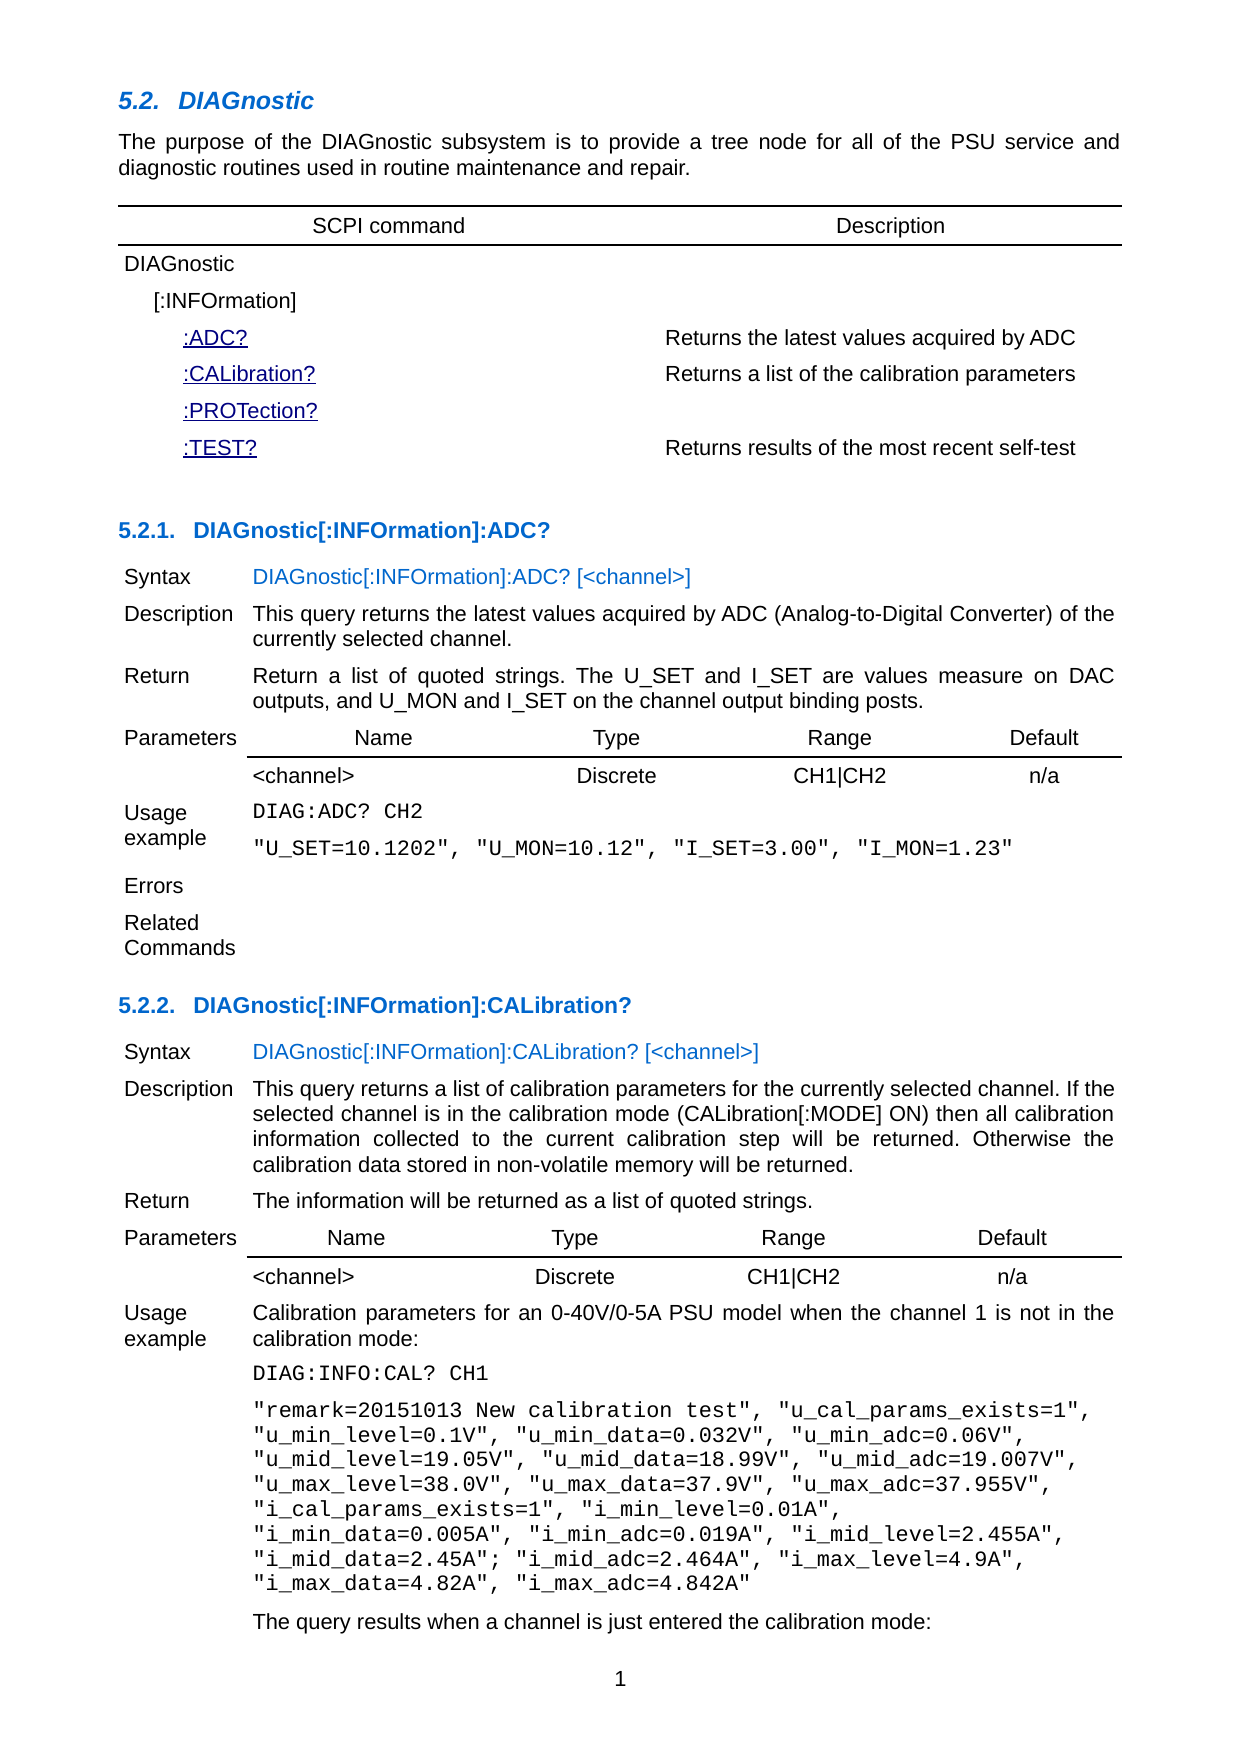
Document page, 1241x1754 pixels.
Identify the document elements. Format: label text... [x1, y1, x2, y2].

table_cell Type [520, 719, 713, 756]
table_cell [659, 282, 1122, 319]
table_cell The information will be returned as a list of quoted strings. [247, 1183, 1122, 1219]
text The purpose of the DIAGnostic subsystem is to provide a tree node for all of the PSU service and diagnostic routines used in routine maintenance and repair. [118, 129, 1122, 179]
table_header SCPI command [118, 207, 659, 243]
table_cell Returns results of the most recent self-test [659, 429, 1122, 466]
table_cell n/a [903, 1258, 1122, 1294]
table_cell Calibration parameters for an 0-40V/0-5A PSU model when the channel 1 is not in the calibration mode: DIAG:INFO:CAL? CH1 "remark=20151013 New calibration test", "u_cal_params_exists=1", "u_min_level=0.1V", "u_min_data=0.032V", "u_min_adc=0.06V", "u_mid_level=19.05V", "u_mid_data=18.99V", "u_mid_adc=19.007V", "u_max_level=38.0V", "u_max_data=37.9V", "u_max_adc=37.955V", "i_cal_params_exists=1", "i_min_level=0.01A", "i_min_data=0.005A", "i_min_adc=0.019A", "i_mid_level=2.455A", "i_mid_data=2.45A"; "i_mid_adc=2.464A", "i_max_level=4.9A", "i_max_data=4.82A", "i_max_adc=4.842A" The query results when a channel is just entered the calibration mode: [247, 1295, 1122, 1640]
table_cell Return a list of quoted strings. The U_SET and I_SET are values measure on DAC outputs, and U_MON and I_SET on the channel output binding posts. [247, 657, 1122, 719]
table_cell [247, 867, 1122, 904]
subtitle DIAGnostic[:INFOrmation]:CALibration? [118, 992, 1122, 1019]
table_header DIAGnostic[:INFOrmation]:CALibration? [<channel>] [247, 1034, 1122, 1070]
table_cell Name [247, 1219, 465, 1256]
table_header Description [659, 207, 1122, 243]
table_cell Type [465, 1219, 684, 1256]
table_cell Usage example [118, 1295, 247, 1640]
table_cell Description [118, 1070, 247, 1182]
table_cell <channel> [247, 758, 520, 794]
table_cell :ADC? [118, 319, 659, 356]
table_header Syntax [118, 559, 247, 595]
table_cell :TEST? [118, 429, 659, 466]
table_header DIAGnostic[:INFOrmation]:ADC? [<channel>] [247, 559, 1122, 595]
table_cell [247, 904, 1122, 966]
table_cell This query returns a list of calibration parameters for the currently selected channel. If the selected channel is in the calibration mode (CALibration[:MODE] ON) then all calibration information collected to the current calibration step will be returned. Otherwise the calibration data stored in non-volatile memory will be returned. [247, 1070, 1122, 1182]
table_cell [659, 392, 1122, 429]
table_cell Related Commands [118, 904, 247, 966]
table_cell Discrete [465, 1258, 684, 1294]
table_cell Default [966, 719, 1122, 756]
table_cell DIAG:ADC? CH2 "U_SET=10.1202", "U_MON=10.12", "I_SET=3.00", "I_MON=1.23" [247, 794, 1122, 867]
table_cell Return [118, 657, 247, 719]
table_cell [659, 246, 1122, 282]
table_cell Default [903, 1219, 1122, 1256]
subtitle DIAGnostic[:INFOrmation]:ADC? [118, 517, 1122, 544]
table_cell Usage example [118, 794, 247, 867]
table_cell This query returns the latest values acquired by ADC (Analog-to-Digital Converter) of the currently selected channel. [247, 595, 1122, 657]
table_cell Discrete [520, 758, 713, 794]
table_cell Returns the latest values acquired by ADC [659, 319, 1122, 356]
table_cell n/a [966, 758, 1122, 794]
table_cell Name [247, 719, 520, 756]
table_cell <channel> [247, 1258, 465, 1294]
table_cell Description [118, 595, 247, 657]
table_cell Returns a list of the calibration parameters [659, 356, 1122, 392]
table_cell CH1|CH2 [713, 758, 966, 794]
table_cell Return [118, 1183, 247, 1219]
table_cell :PROTection? [118, 392, 659, 429]
subtitle DIAGnostic [118, 86, 1122, 114]
table_cell CH1|CH2 [684, 1258, 903, 1294]
table_cell Parameters [118, 1219, 247, 1294]
table_cell Parameters [118, 719, 247, 794]
table_header Syntax [118, 1034, 247, 1070]
table_cell [:INFOrmation] [118, 282, 659, 319]
table_cell Errors [118, 867, 247, 904]
table_cell :CALibration? [118, 356, 659, 392]
table_cell Range [684, 1219, 903, 1256]
table_cell Range [713, 719, 966, 756]
table_cell DIAGnostic [118, 246, 659, 282]
